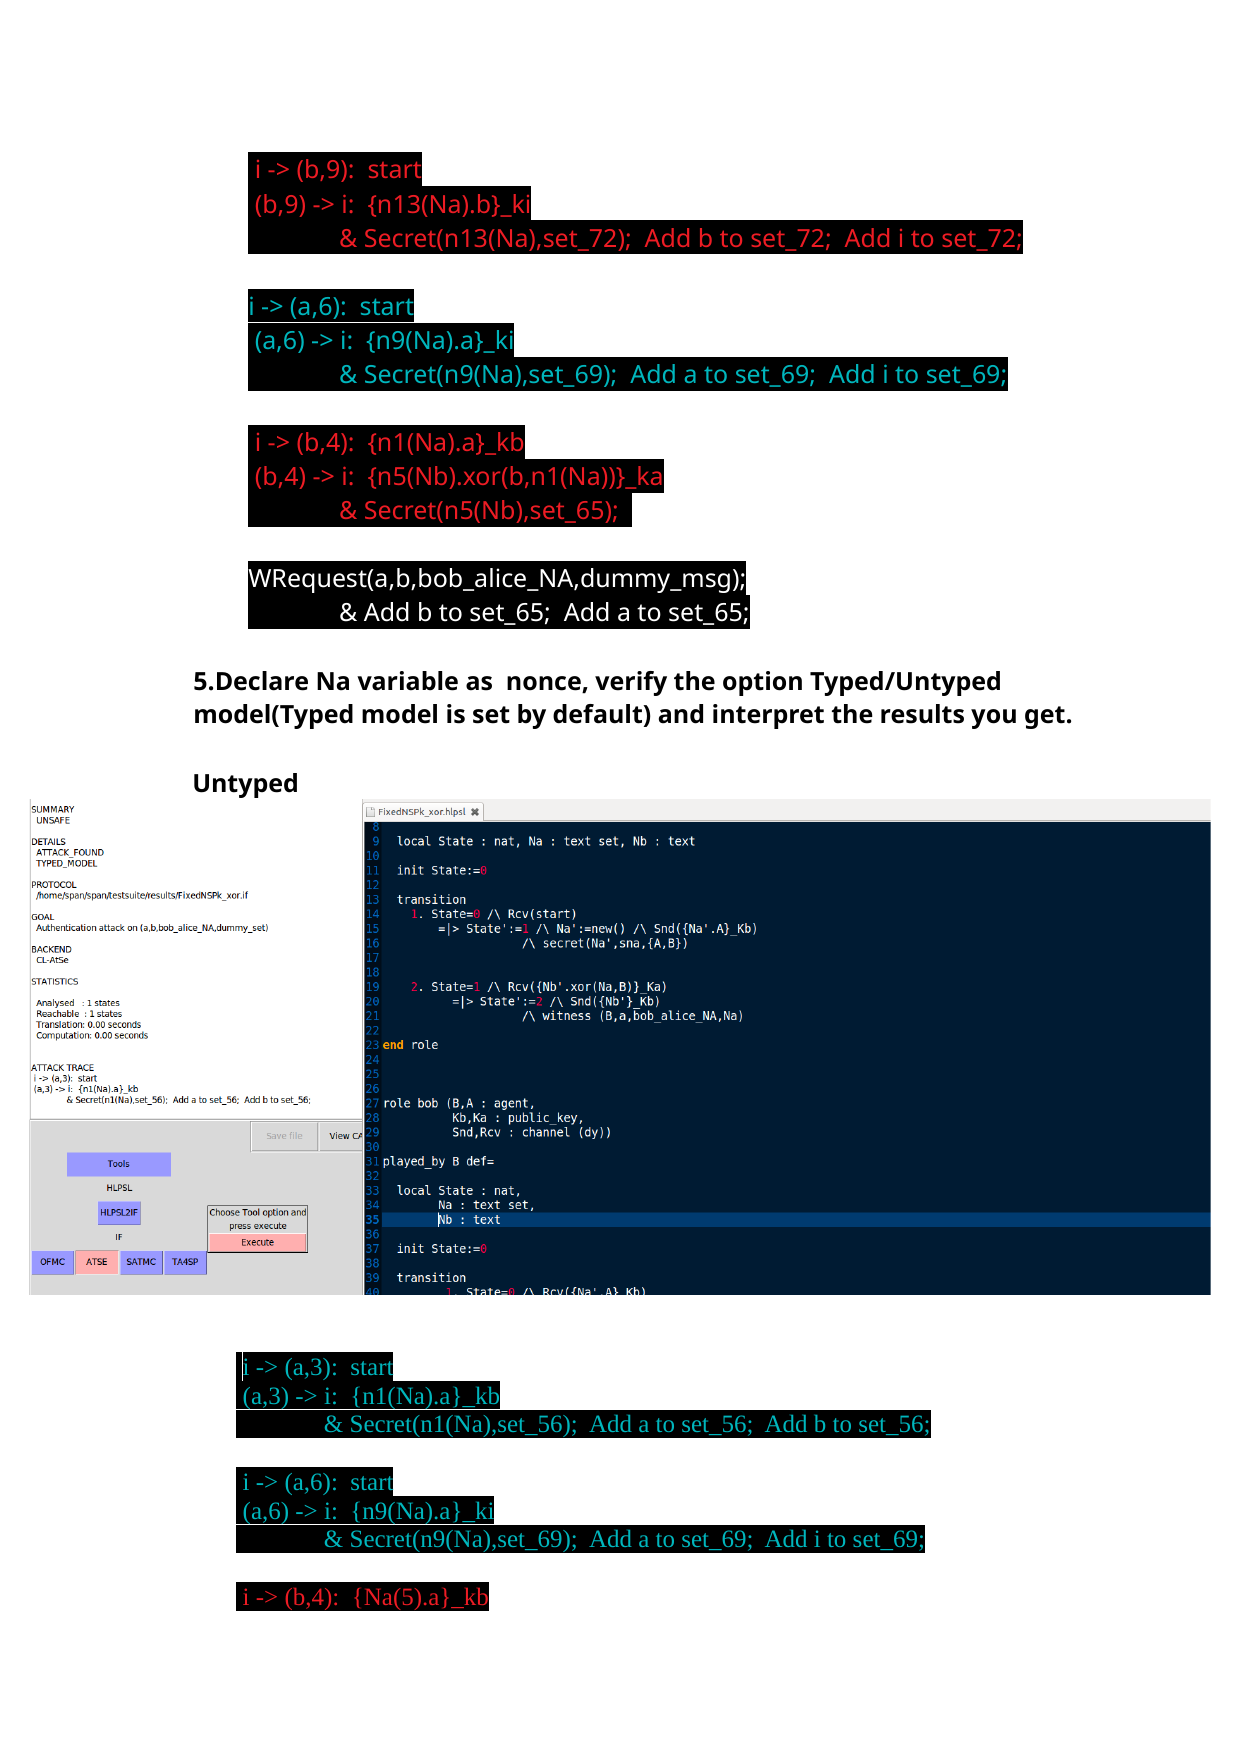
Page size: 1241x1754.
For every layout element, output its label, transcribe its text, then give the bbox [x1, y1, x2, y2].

text i -> (a,3): start [236, 1352, 1122, 1381]
list i -> (b,9): start [248, 152, 1122, 186]
text (a,3) -> i: {n1(Na).a}_kb [236, 1381, 1122, 1409]
list (b,9) -> i: {n13(Na).b}_ki [248, 186, 1122, 220]
list WRequest(a,b,bob_alice_NA,dummy_msg); [248, 561, 1122, 595]
list i -> (b,4): {n1(Na).a}_kb [248, 425, 1122, 459]
list (a,6) -> i: {n9(Na).a}_ki [248, 322, 1122, 357]
text & Secret(n9(Na),set_69); Add a to set_69; Add i to set_69; [236, 1524, 1122, 1553]
list (b,4) -> i: {n5(Nb).xor(b,n1(Na))}_ka [248, 459, 1122, 493]
text Untyped [118, 765, 1122, 799]
list & Secret(n9(Na),set_69); Add a to set_69; Add i to set_69; [248, 357, 1122, 391]
text (a,6) -> i: {n9(Na).a}_ki [236, 1496, 1122, 1524]
text i -> (a,6): start [236, 1467, 1122, 1496]
list & Secret(n13(Na),set_72); Add b to set_72; Add i to set_72; [248, 220, 1122, 254]
list i -> (a,6): start [248, 288, 1122, 322]
list 5.Declare Na variable as nonce, verify the option Typed/Untyped model(Typed model is set by default) and interpret the results you get. [156, 663, 1122, 731]
text & Secret(n1(Na),set_56); Add a to set_56; Add b to set_56; [236, 1409, 1122, 1438]
text i -> (b,4): {Na(5).a}_kb [236, 1582, 1122, 1611]
list & Secret(n5(Nb),set_65); [248, 493, 1122, 527]
list & Add b to set_65; Add a to set_65; [248, 595, 1122, 629]
picture [29, 799, 1211, 1295]
